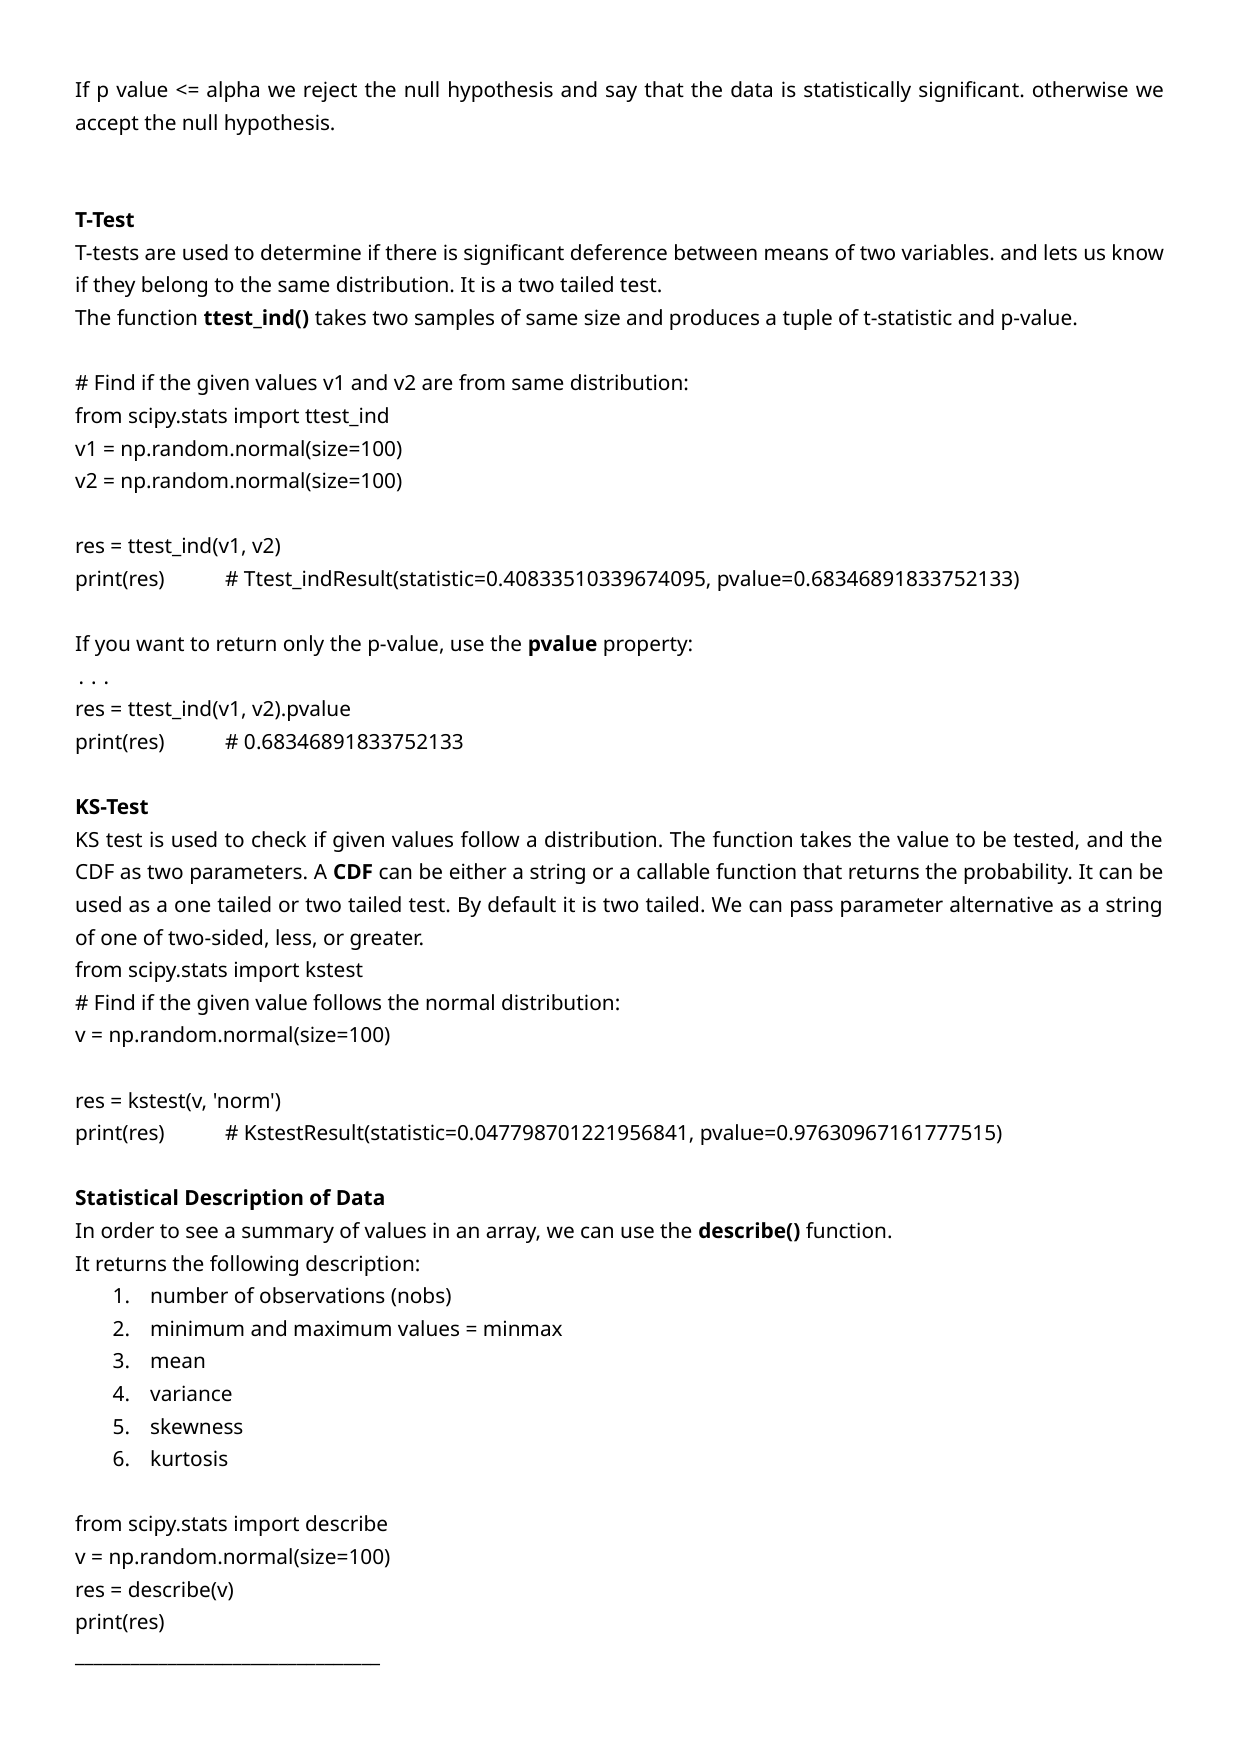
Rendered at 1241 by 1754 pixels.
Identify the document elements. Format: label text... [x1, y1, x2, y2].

text KS test is used to check if given values follow a distribution. The function takes the value to be tested, and the CDF as two parameters. A CDF can be either a string or a callable function that returns the probability. It can be used as a one tailed or two tailed test. By default it is two tailed. We can pass parameter alternative as a string of one of two-sided, less, or greater. [75, 825, 1165, 951]
list number of observations (nobs) [112, 1281, 1165, 1310]
text It returns the following description: [75, 1249, 1165, 1277]
text In order to see a summary of values in an array, we can use the describe() function. [75, 1216, 1165, 1244]
text # Find if the given values v1 and v2 are from same distribution: from scipy.stats import ttest_ind v1 = np.random.normal(size=100) v2 = np.random.normal(size=100) res = ttest_ind(v1, v2) print(res) # Ttest_indResult(statistic=0.40833510339674095, pvalue=0.68346891833752133) [75, 368, 1165, 592]
list minimum and maximum values = minmax [112, 1314, 1165, 1342]
text T-tests are used to determine if there is significant deference between means of two variables. and lets us know if they belong to the same distribution. It is a two tailed test. [75, 238, 1165, 299]
list skewness [112, 1412, 1165, 1440]
text If you want to return only the p-value, use the pvalue property: [75, 629, 1165, 658]
text v = np.random.normal(size=100) res = kstest(v, 'norm') print(res) # KstestResult(statistic=0.047798701221956841, pvalue=0.97630967161777515) [75, 1021, 1165, 1147]
text ... res = ttest_ind(v1, v2).pvalue print(res) # 0.68346891833752133 [75, 662, 1165, 756]
text from scipy.stats import kstest # Find if the given value follows the normal distribution: [75, 955, 1165, 1016]
text The function ttest_ind() takes two samples of same size and produces a tuple of t-statistic and p-value. [75, 303, 1165, 332]
text KS-Test [75, 792, 1165, 821]
list kurtosis [112, 1444, 1165, 1473]
text T-Test [75, 205, 1165, 234]
text Statistical Description of Data [75, 1183, 1165, 1212]
text from scipy.stats import describe v = np.random.normal(size=100) res = describe(v) print(res) [75, 1509, 1165, 1636]
text _________________________________ [380, 1640, 1165, 1668]
list variance [112, 1379, 1165, 1408]
list mean [112, 1347, 1165, 1375]
text If p value <= alpha we reject the null hypothesis and say that the data is statistically significant. otherwise we accept the null hypothesis. [75, 75, 1165, 136]
